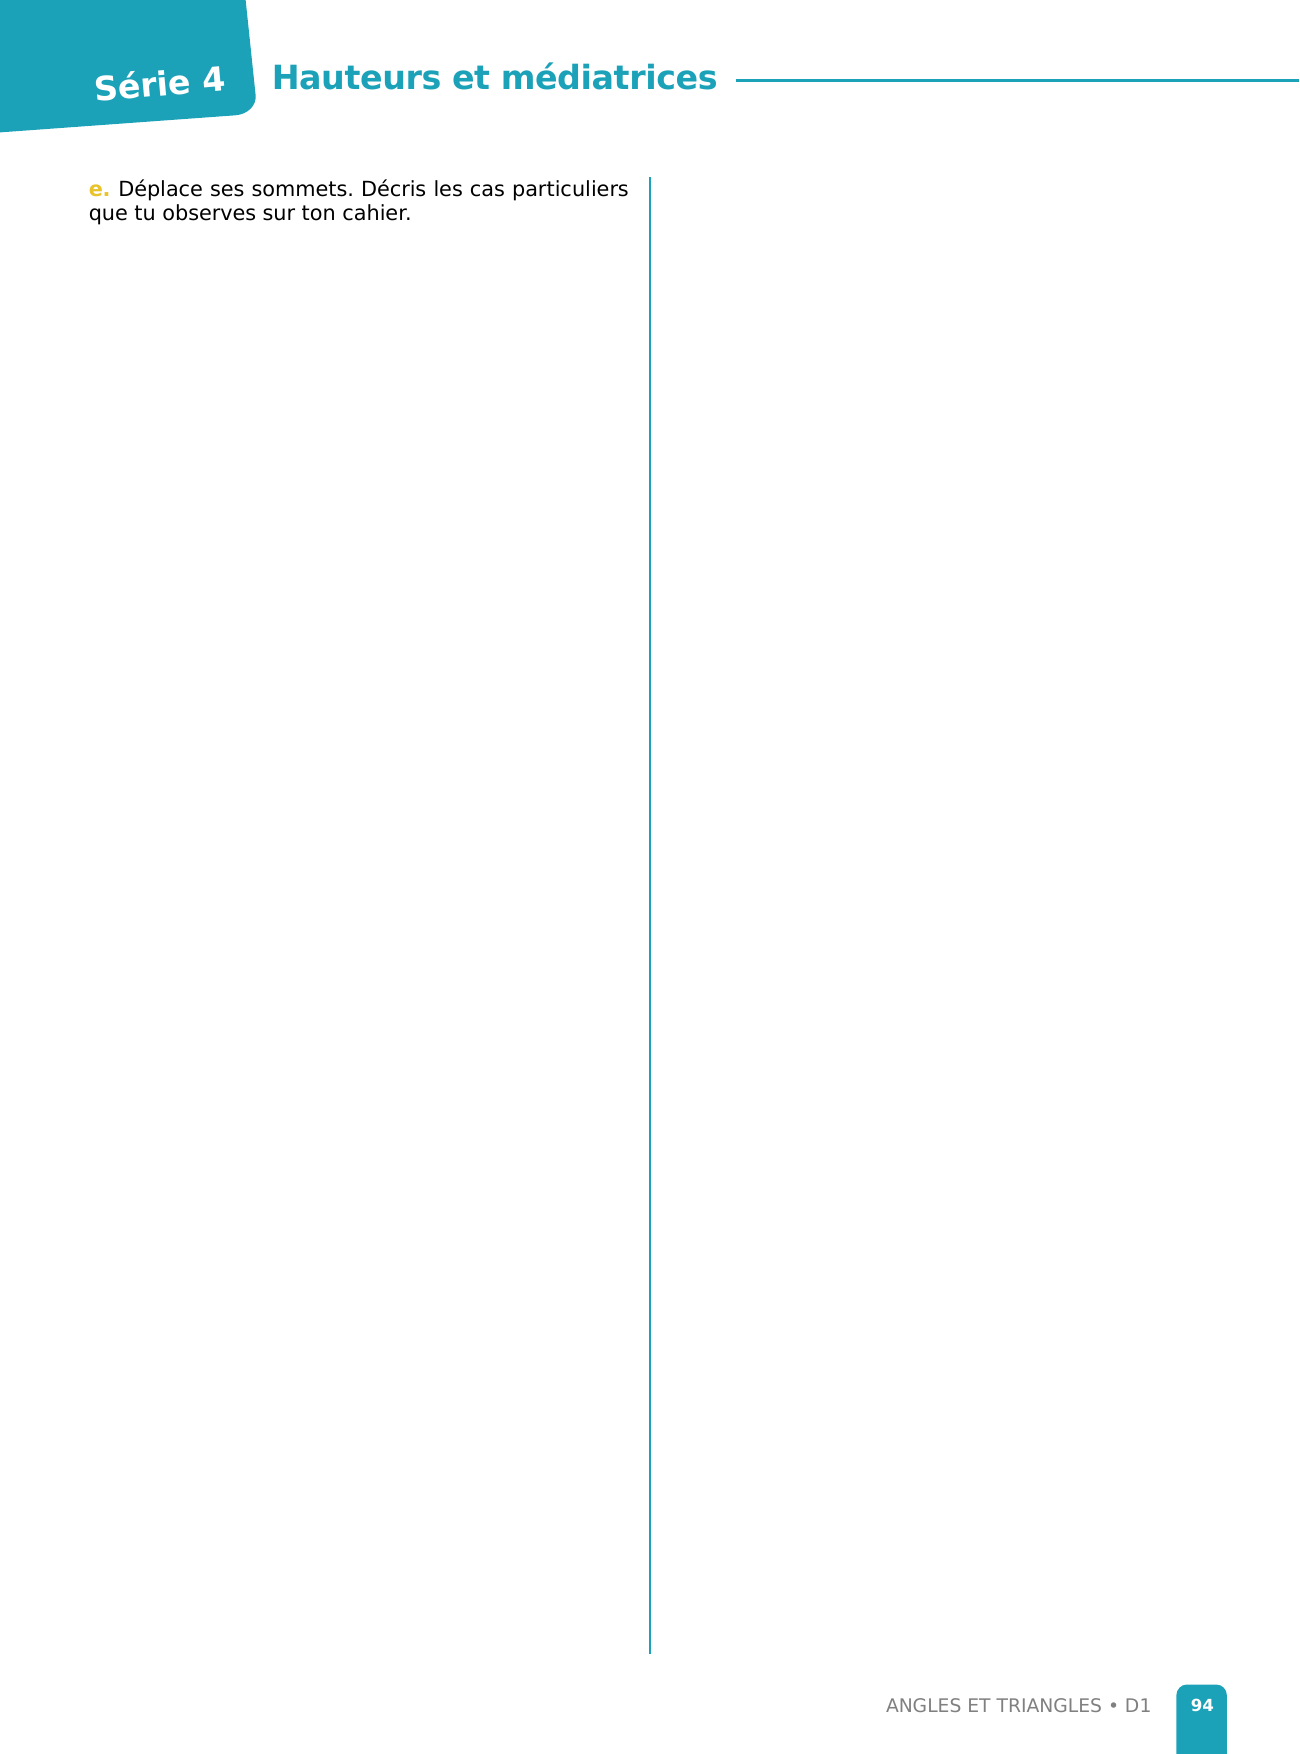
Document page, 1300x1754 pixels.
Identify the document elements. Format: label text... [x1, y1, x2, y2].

list Déplace ses sommets. Décris les cas particuliers que tu observes sur ton cahier. [88, 177, 629, 226]
